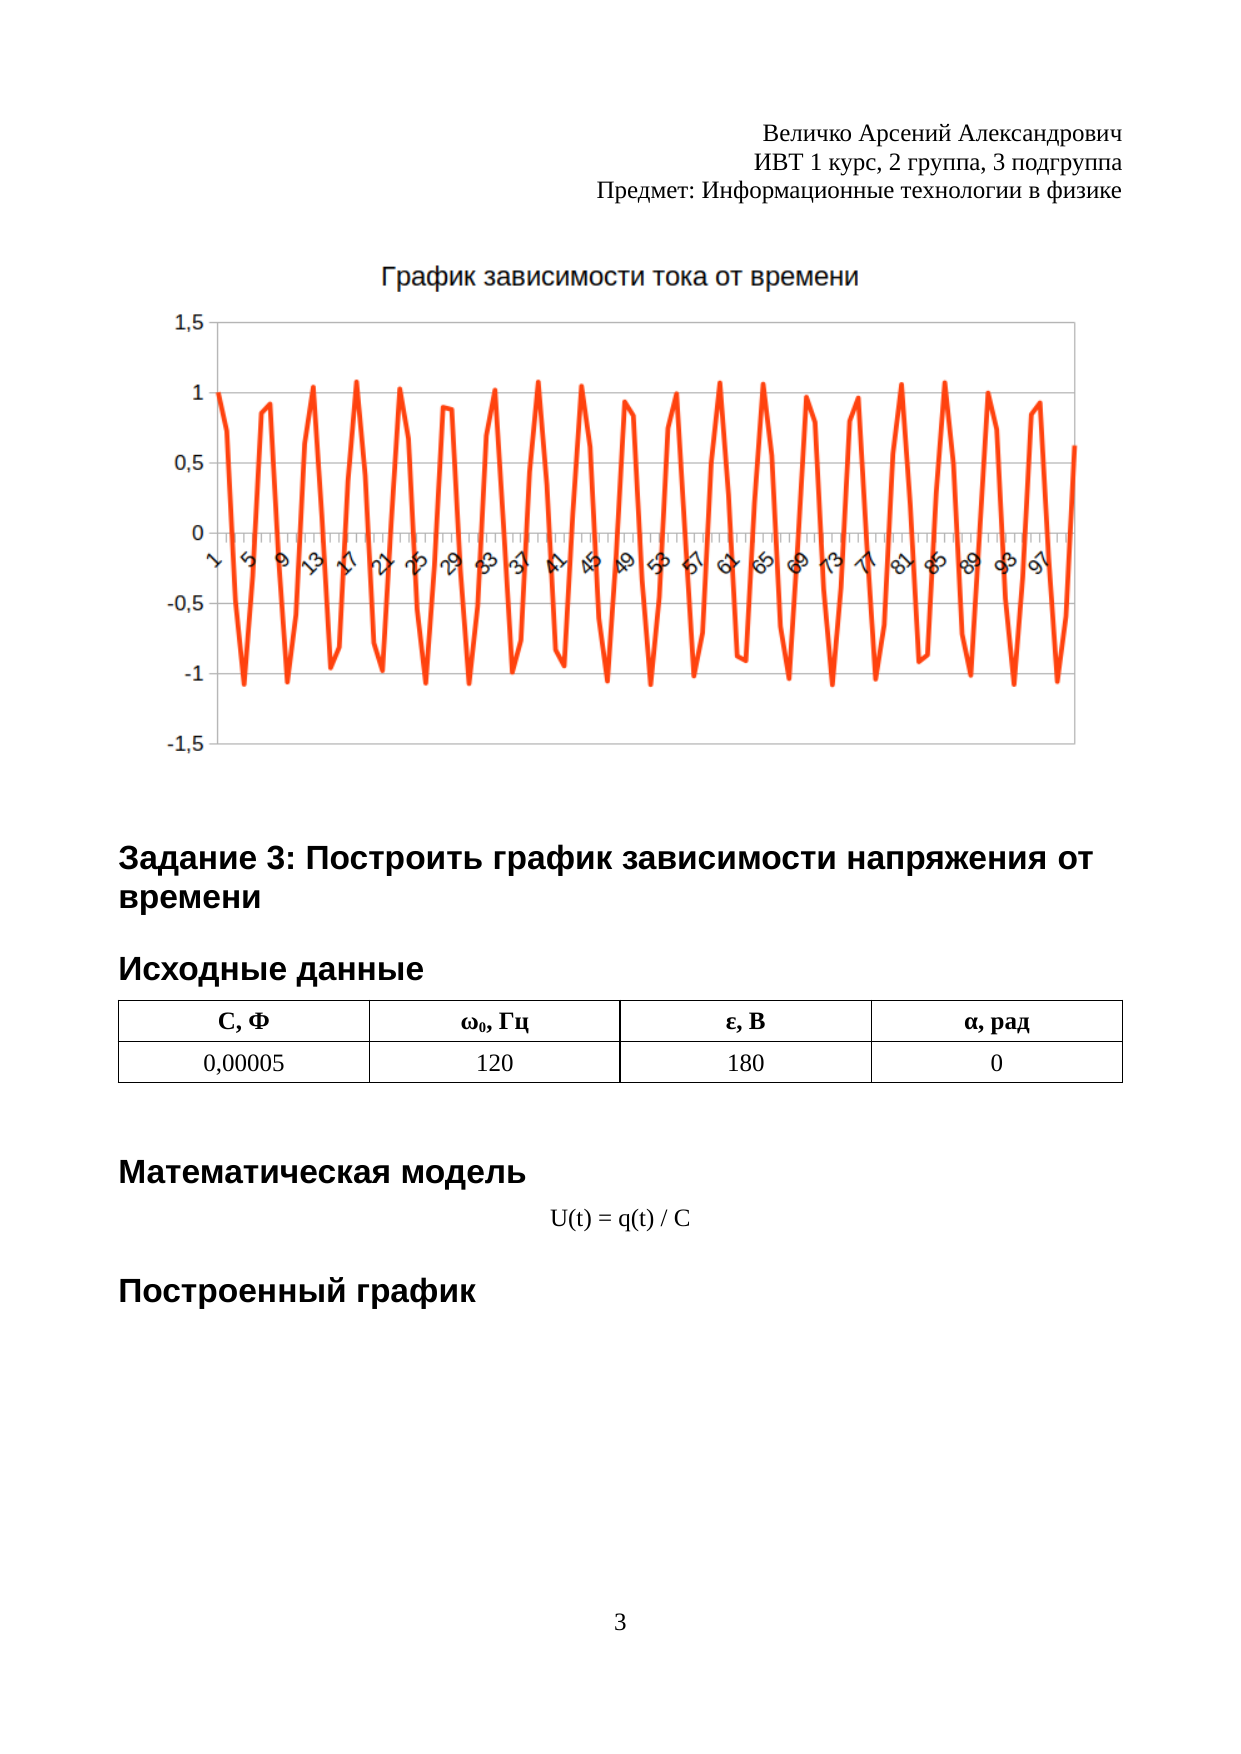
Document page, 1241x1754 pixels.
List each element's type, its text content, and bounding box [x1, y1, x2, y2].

table_header ε, В [621, 1001, 871, 1041]
table_cell 0,00005 [119, 1042, 369, 1082]
subtitle Исходные данные [118, 948, 1122, 987]
table_cell 0 [872, 1042, 1122, 1082]
subtitle Математическая модель [118, 1152, 1122, 1190]
subtitle Задание 3: Построить график зависимости напряжения от времени [118, 838, 1122, 915]
table_cell 120 [370, 1042, 619, 1082]
subtitle Построенный график [118, 1271, 1122, 1310]
table_header C, Ф [119, 1001, 369, 1041]
text U(t) = q(t) / С [118, 1203, 1122, 1231]
table_header ω0, Гц [370, 1001, 619, 1041]
picture [147, 233, 1093, 766]
table_cell 180 [621, 1042, 871, 1082]
table_header α, рад [872, 1001, 1122, 1041]
